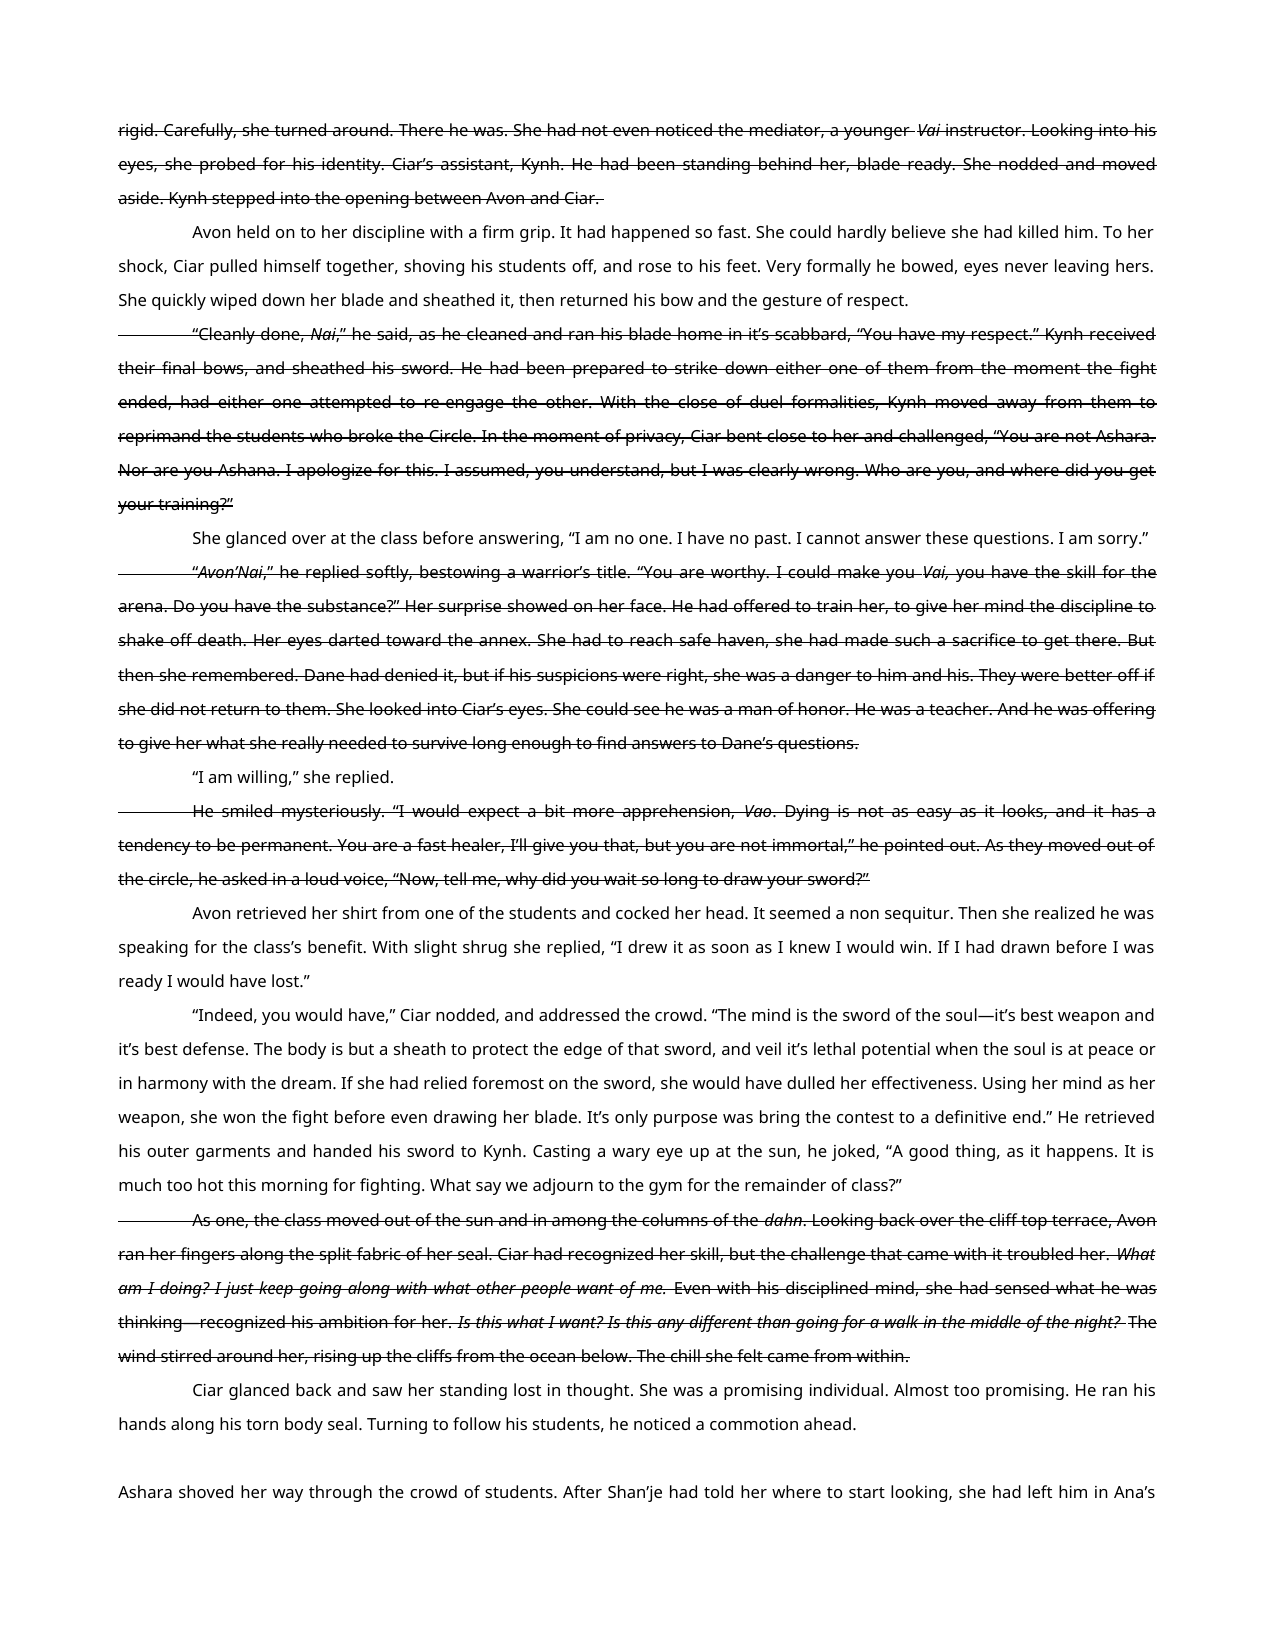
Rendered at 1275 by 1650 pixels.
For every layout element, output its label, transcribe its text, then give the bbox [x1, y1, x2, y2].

text “Cleanly done, Nai,” he said, as he cleaned and ran his blade home in it’s scabbard, “You have my respect.” Kynh received their final bows, and sheathed his sword. He had been prepared to strike down either one of them from the moment the fight ended, had either one attempted to re-engage the other. With the close of duel formalities, Kynh moved away from them to reprimand the students who broke the Circle. In the moment of privacy, Ciar bent close to her and challenged, “You are not Ashara. Nor are you Ashana. I apologize for this. I assumed, you understand, but I was clearly wrong. Who are you, and where did you get your training?” [118, 322, 1157, 369]
text Avon held on to her discipline with a firm grip. It had happened so fast. She could hardly believe she had killed him. To her shock, Ciar pulled himself together, shoving his students off, and rose to his feet. Very formally he bowed, eyes never leaving hers. She quickly wiped down her blade and sheathed it, then returned his bow and the gesture of respect. [118, 220, 1157, 311]
text Their discipline cracked, and suddenly she realized what had happened. The man laying bleeding on the ground was Vai. A champion of the Court Ashara. The others, the ones who had been watching, were his students. When they found her in the circle, they had assumed she was challenging the school. The information was just suddenly there, and if it was correct then—she went rigid. Carefully, she turned around. There he was. She had not even noticed the mediator, a younger Vai instructor. Looking into his eyes, she probed for his identity. Ciar’s assistant, Kynh. He had been standing behind her, blade ready. She nodded and moved aside. Kynh stepped into the opening between Avon and Ciar. [118, 166, 1157, 209]
text Ashara shoved her way through the crowd of students. After Shan’je had told her where to start looking, she had left him in Ana’s [118, 1481, 1157, 1503]
text “Cleanly done, Nai,” he said, as he cleaned and ran his blade home in it’s scabbard, “You have my respect.” Kynh received their final bows, and sheathed his sword. He had been prepared to strike down either one of them from the moment the fight ended, had either one attempted to re-engage the other. With the close of duel formalities, Kynh moved away from them to reprimand the students who broke the Circle. In the moment of privacy, Ciar bent close to her and challenged, “You are not Ashara. Nor are you Ashana. I apologize for this. I assumed, you understand, but I was clearly wrong. Who are you, and where did you get your training?” [118, 370, 1157, 403]
text “Cleanly done, Nai,” he said, as he cleaned and ran his blade home in it’s scabbard, “You have my respect.” Kynh received their final bows, and sheathed his sword. He had been prepared to strike down either one of them from the moment the fight ended, had either one attempted to re-engage the other. With the close of duel formalities, Kynh moved away from them to reprimand the students who broke the Circle. In the moment of privacy, Ciar bent close to her and challenged, “You are not Ashara. Nor are you Ashana. I apologize for this. I assumed, you understand, but I was clearly wrong. Who are you, and where did you get your training?” [118, 405, 1157, 516]
text Their discipline cracked, and suddenly she realized what had happened. The man laying bleeding on the ground was Vai. A champion of the Court Ashara. The others, the ones who had been watching, were his students. When they found her in the circle, they had assumed she was challenging the school. The information was just suddenly there, and if it was correct then—she went rigid. Carefully, she turned around. There he was. She had not even noticed the mediator, a younger Vai instructor. Looking into his eyes, she probed for his identity. Ciar’s assistant, Kynh. He had been standing behind her, blade ready. She nodded and moved aside. Kynh stepped into the opening between Avon and Ciar. [118, 118, 1157, 165]
text He smiled mysteriously. “I would expect a bit more apprehension, Vao. Dying is not as easy as it looks, and it has a tendency to be permanent. You are a fast healer, I’ll give you that, but you are not immortal,” he pointed out. As they moved out of the circle, he asked in a loud voice, “Now, tell me, why did you wait so long to draw your sword?” [118, 799, 1157, 890]
text Ciar glanced back and saw her standing lost in thought. She was a promising individual. Almost too promising. He ran his hands along his torn body seal. Turning to follow his students, he noticed a commotion ahead. [118, 1378, 1157, 1435]
text As one, the class moved out of the sun and in among the columns of the dahn. Looking back over the cliff top terrace, Avon ran her fingers along the split fabric of her seal. Ciar had recognized her skill, but the challenge that came with it troubled her. What am I doing? I just keep going along with what other people want of me. Even with his disciplined mind, she had sensed what he was thinking—recognized his ambition for her. Is this what I want? Is this any different than going for a walk in the middle of the night? The wind stirred around her, rising up the cliffs from the ocean below. The chill she felt came from within. [118, 1290, 1157, 1367]
text She glanced over at the class before answering, “I am no one. I have no past. I cannot answer these questions. I am sorry.” [118, 527, 1157, 549]
text As one, the class moved out of the sun and in among the columns of the dahn. Looking back over the cliff top terrace, Avon ran her fingers along the split fabric of her seal. Ciar had recognized her skill, but the challenge that came with it troubled her. What am I doing? I just keep going along with what other people want of me. Even with his disciplined mind, she had sensed what he was thinking—recognized his ambition for her. Is this what I want? Is this any different than going for a walk in the middle of the night? The wind stirred around her, rising up the cliffs from the ocean below. The chill she felt came from within. [118, 1208, 1157, 1221]
text “Indeed, you would have,” Ciar nodded, and addressed the crowd. “The mind is the sword of the soul—it’s best weapon and it’s best defense. The body is but a sheath to protect the edge of that sword, and veil it’s lethal potential when the soul is at peace or in harmony with the dream. If she had relied foremost on the sword, she would have dulled her effectiveness. Using her mind as her weapon, she won the fight before even drawing her blade. It’s only purpose was bring the contest to a definitive end.” He retrieved his outer garments and handed his sword to Kynh. Casting a wary eye up at the sun, he joked, “A good thing, as it happens. It is much too hot this morning for fighting. What say we adjourn to the gym for the remainder of class?” [118, 1004, 1157, 1197]
text “I am willing,” she replied. [118, 765, 1157, 788]
text As one, the class moved out of the sun and in among the columns of the dahn. Looking back over the cliff top terrace, Avon ran her fingers along the split fabric of her seal. Ciar had recognized her skill, but the challenge that came with it troubled her. What am I doing? I just keep going along with what other people want of me. Even with his disciplined mind, she had sensed what he was thinking—recognized his ambition for her. Is this what I want? Is this any different than going for a walk in the middle of the night? The wind stirred around her, rising up the cliffs from the ocean below. The chill she felt came from within. [118, 1222, 1157, 1289]
text “Avon’Nai,” he replied softly, bestowing a warrior’s title. “You are worthy. I could make you Vai, you have the skill for the arena. Do you have the substance?” Her surprise showed on her face. He had offered to train her, to give her mind the discipline to shake off death. Her eyes darted toward the annex. She had to reach safe haven, she had made such a sacrifice to get there. But then she remembered. Dane had denied it, but if his suspicions were right, she was a danger to him and his. They were better off if she did not return to them. She looked into Ciar’s eyes. She could see he was a man of honor. He was a teacher. And he was offering to give her what she really needed to survive long enough to find answers to Dane’s questions. [118, 575, 1157, 754]
text Avon retrieved her shirt from one of the students and cocked her head. It seemed a non sequitur. Then she realized he was speaking for the class’s benefit. With slight shrug she replied, “I drew it as soon as I knew I would win. If I had drawn before I was ready I would have lost.” [118, 902, 1157, 992]
